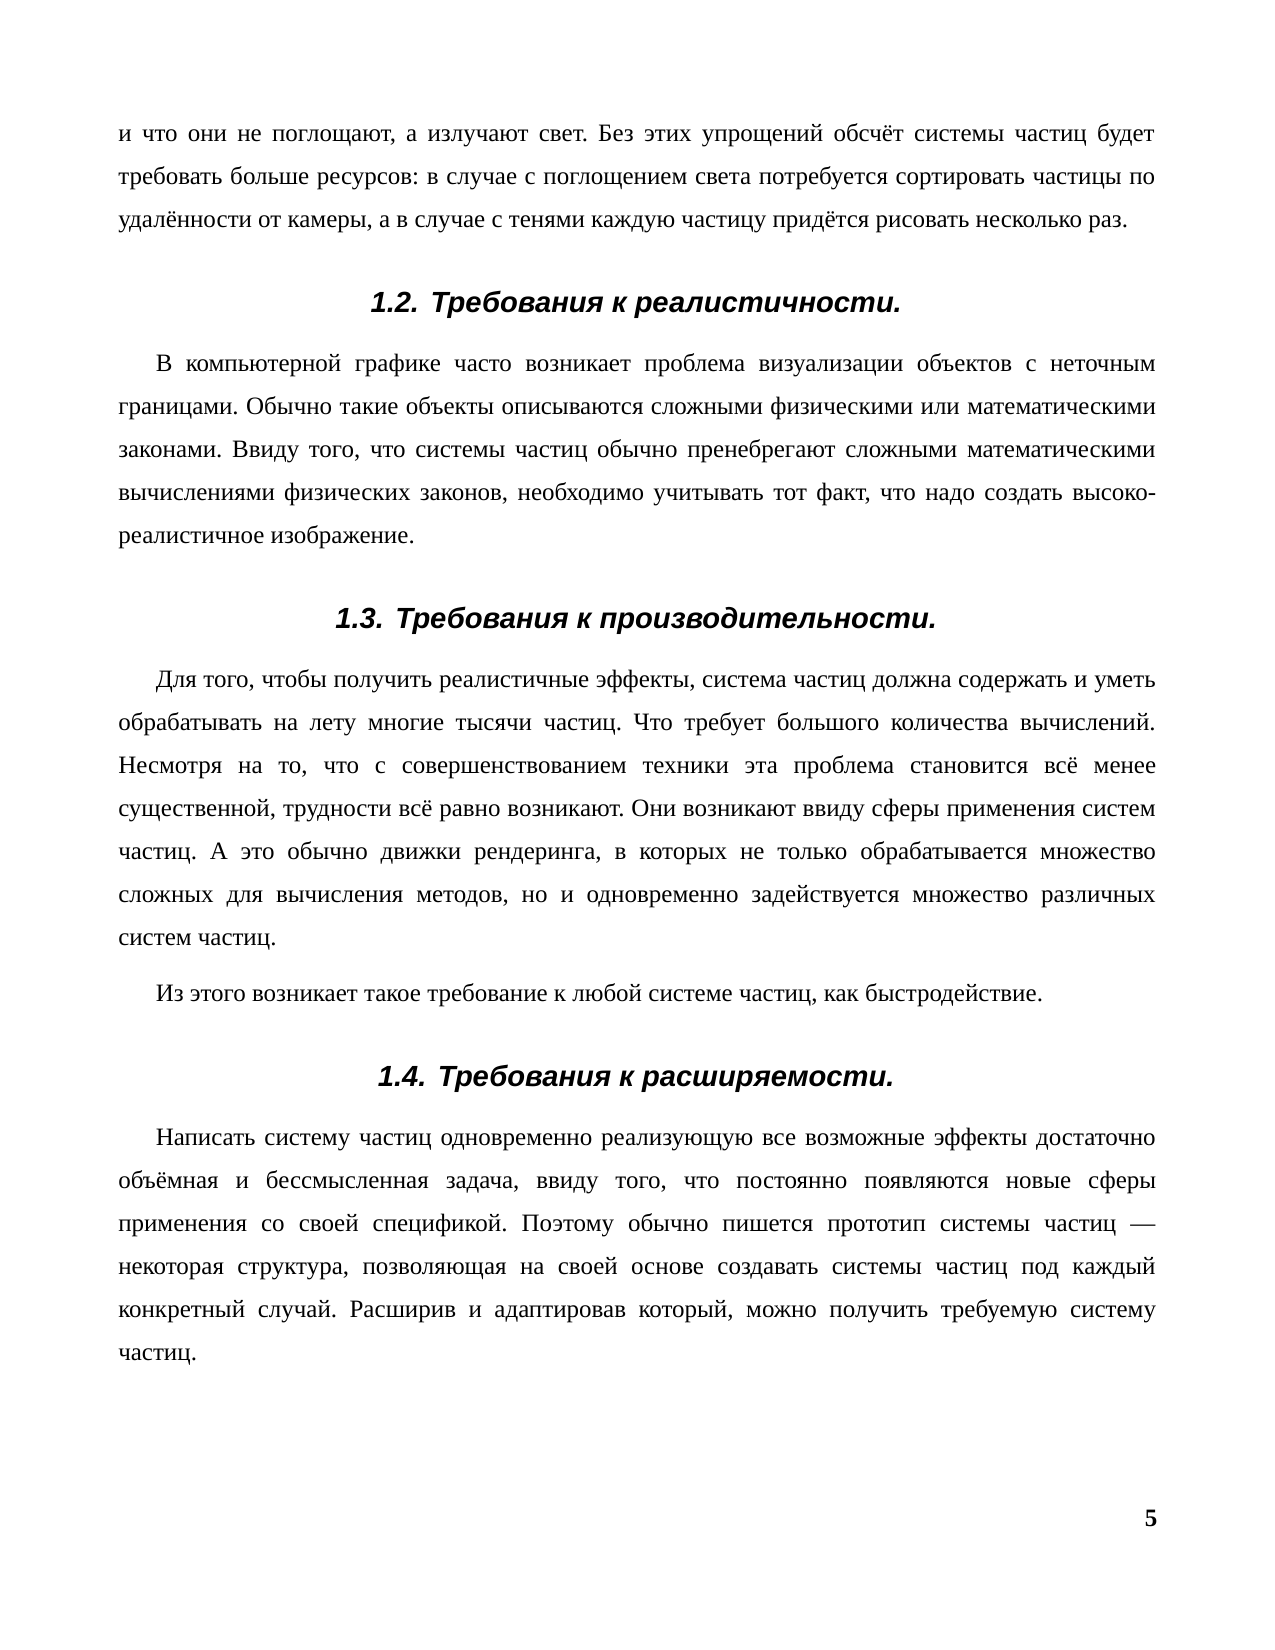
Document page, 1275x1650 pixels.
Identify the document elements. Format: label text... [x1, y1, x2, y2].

text Для того, чтобы получить реалистичные эффекты, система частиц должна содержать и уметь обрабатывать на лету многие тысячи частиц. Что требует большого количества вычислений. Несмотря на то, что с совершенствованием техники эта проблема становится всё менее существенной, трудности всё равно возникают. Они возникают ввиду сферы применения систем частиц. А это обычно движки рендеринга, в которых не только обрабатывается множество сложных для вычисления методов, но и одновременно задействуется множество различных систем частиц. [118, 664, 1157, 951]
text Из этого возникает такое требование к любой системе частиц, как быстродействие. [118, 978, 1157, 1007]
subtitle Требования к производительности. [118, 601, 1157, 634]
text Написать систему частиц одновременно реализующую все возможные эффекты достаточно объёмная и бессмысленная задача, ввиду того, что постоянно появляются новые сферы применения со своей спецификой. Поэтому обычно пишется прототип системы частиц — некоторая структура, позволяющая на своей основе создавать системы частиц под каждый конкретный случай. Расширив и адаптировав который, можно получить требуемую систему частиц. [118, 1122, 1157, 1366]
subtitle Требования к реалистичности. [118, 285, 1157, 318]
subtitle Требования к расширяемости. [118, 1059, 1157, 1092]
text и что они не поглощают, а излучают свет. Без этих упрощений обсчёт системы частиц будет требовать больше ресурсов: в случае с поглощением света потребуется сортировать частицы по удалённости от камеры, а в случае с тенями каждую частицу придётся рисовать несколько раз. [118, 118, 1157, 233]
text В компьютерной графике часто возникает проблема визуализации объектов с неточным границами. Обычно такие объекты описываются сложными физическими или математическими законами. Ввиду того, что системы частиц обычно пренебрегают сложными математическими вычислениями физических законов, необходимо учитывать тот факт, что надо создать высоко-реалистичное изображение. [118, 348, 1157, 549]
